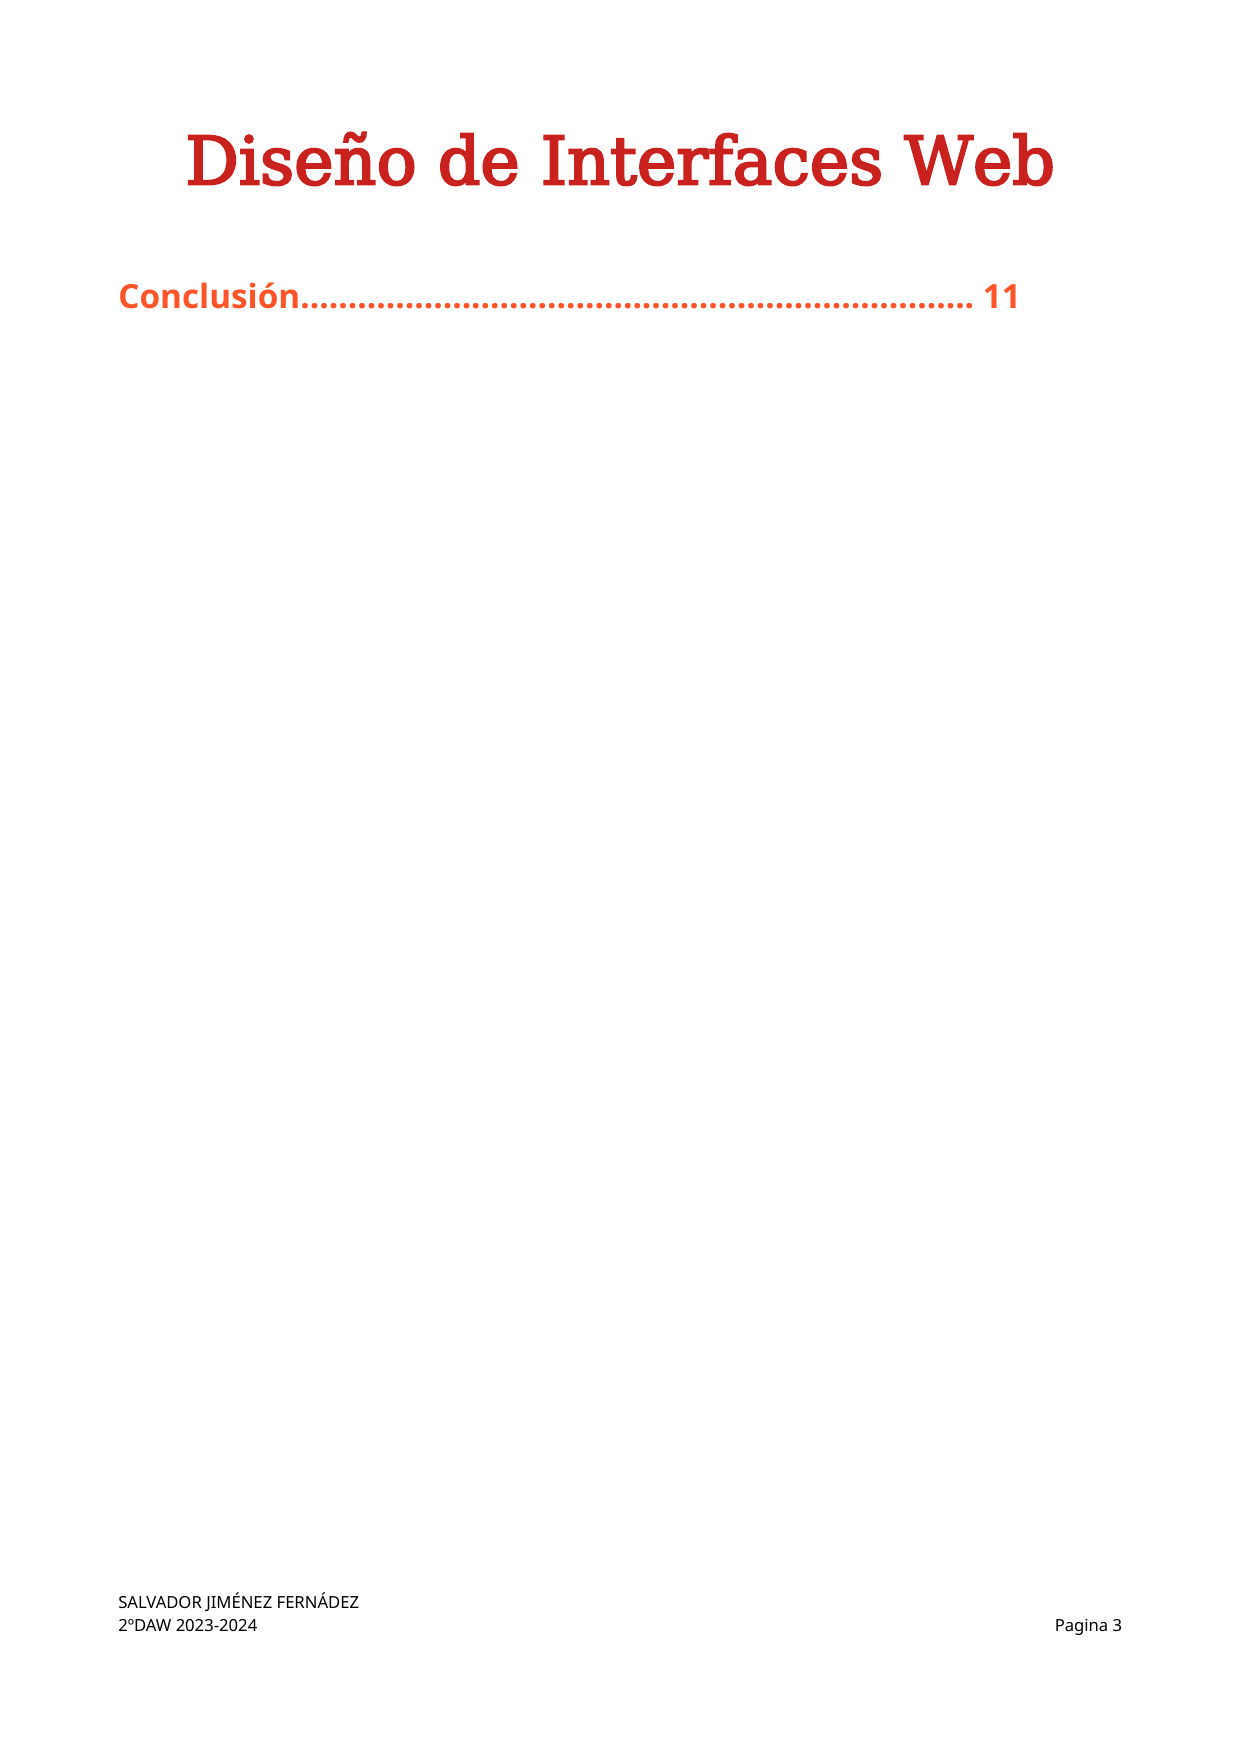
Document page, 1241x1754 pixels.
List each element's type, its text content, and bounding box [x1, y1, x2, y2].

text Conclusión…………………………………………………………….. 11 [118, 273, 1122, 318]
